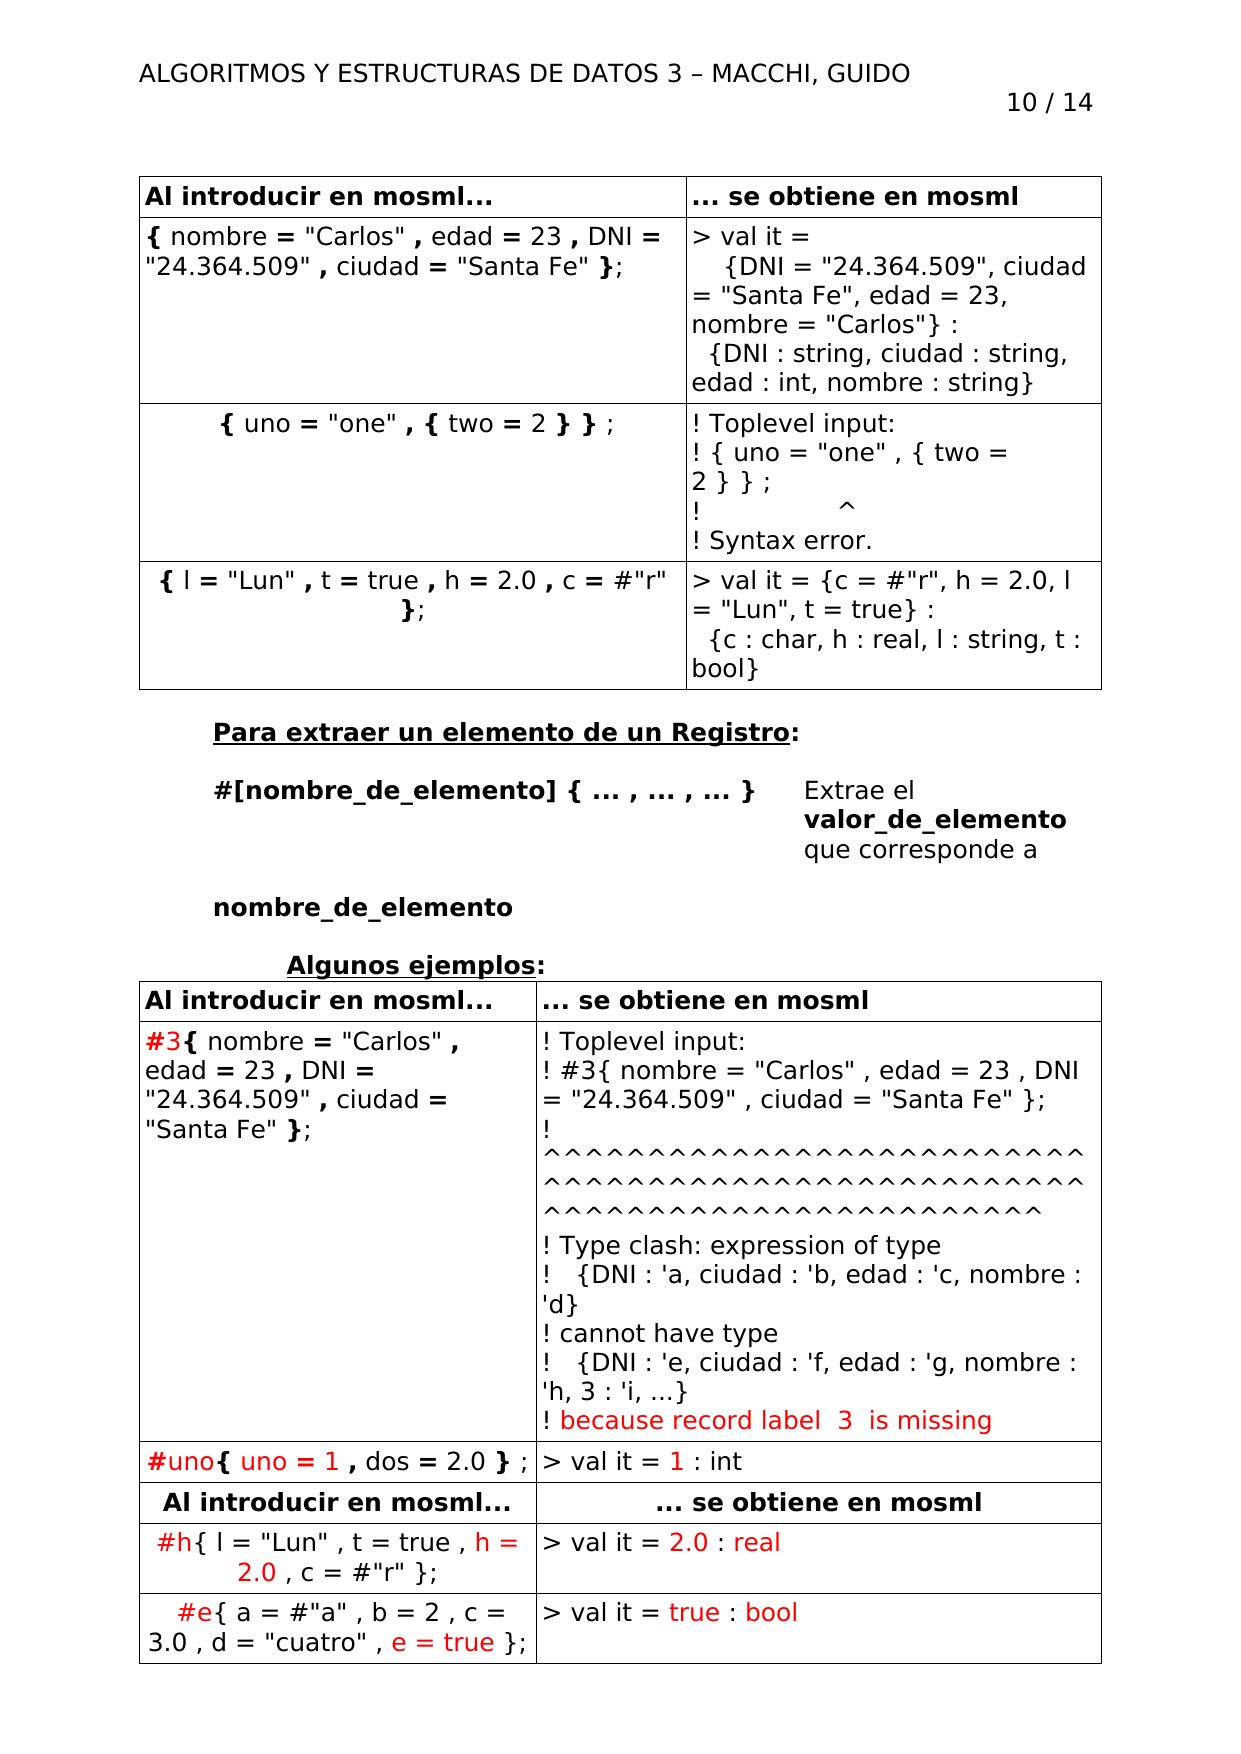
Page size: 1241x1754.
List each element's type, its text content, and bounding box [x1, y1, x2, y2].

table_cell ... se obtiene en mosml [537, 1483, 1101, 1523]
text Algunos ejemplos: [139, 952, 1101, 981]
table_cell ! Toplevel input: ! { uno = "one" , { two = 2 } } ; ! ^ ! Syntax error. [687, 404, 1101, 561]
text que corresponde a [139, 835, 1101, 864]
table_cell { uno = "one" , { two = 2 } } ; [140, 404, 686, 561]
text nombre_de_elemento [139, 864, 1101, 922]
table_cell #e{ a = #"a" , b = 2 , c = 3.0 , d = "cuatro" , e = true }; [140, 1594, 536, 1663]
table_cell > val it = {DNI = "24.364.509", ciudad = "Santa Fe", edad = 23, nombre = "Carlos"} : {DNI : string, ciudad : string, edad : int, nombre : string} [687, 218, 1101, 403]
table_header ... se obtiene en mosml [537, 982, 1101, 1021]
table_cell { nombre = "Carlos" , edad = 23 , DNI = "24.364.509" , ciudad = "Santa Fe" }; [140, 218, 686, 403]
table_cell ! Toplevel input: ! #3{ nombre = "Carlos" , edad = 23 , DNI = "24.364.509" , ciudad = "Santa Fe" }; ! ^^^^^^^^^^^^^^^^^^^^^^^^^^^^^^^^^^^^^^^^^^^^^^^^^^^^^^^^^^^^^^^^^^^^^^^^^^^^ ! Type clash: expression of type ! {DNI : 'a, ciudad : 'b, edad : 'c, nombre : 'd} ! cannot have type ! {DNI : 'e, ciudad : 'f, edad : 'g, nombre : 'h, 3 : 'i, ...} ! because record label 3 is missing [537, 1022, 1101, 1441]
text #[nombre_de_elemento] { ... , ... , ... } Extrae el [139, 777, 1101, 806]
table_cell #uno{ uno = 1 , dos = 2.0 } ; [140, 1442, 536, 1482]
table_cell #3{ nombre = "Carlos" , edad = 23 , DNI = "24.364.509" , ciudad = "Santa Fe" }; [140, 1022, 536, 1441]
table_cell > val it = true : bool [537, 1594, 1101, 1663]
text valor_de_elemento [139, 806, 1101, 835]
table_cell { l = "Lun" , t = true , h = 2.0 , c = #"r" }; [140, 562, 686, 689]
table_cell Al introducir en mosml... [140, 1483, 536, 1523]
table_cell #h{ l = "Lun" , t = true , h = 2.0 , c = #"r" }; [140, 1524, 536, 1593]
table_header ... se obtiene en mosml [687, 177, 1101, 217]
table_cell > val it = 1 : int [537, 1442, 1101, 1482]
table_header Al introducir en mosml... [140, 177, 686, 217]
table_header Al introducir en mosml... [140, 982, 536, 1021]
table_cell > val it = {c = #"r", h = 2.0, l = "Lun", t = true} : {c : char, h : real, l : string, t : bool} [687, 562, 1101, 689]
table_cell > val it = 2.0 : real [537, 1524, 1101, 1593]
text Para extraer un elemento de un Registro: [139, 718, 1101, 747]
